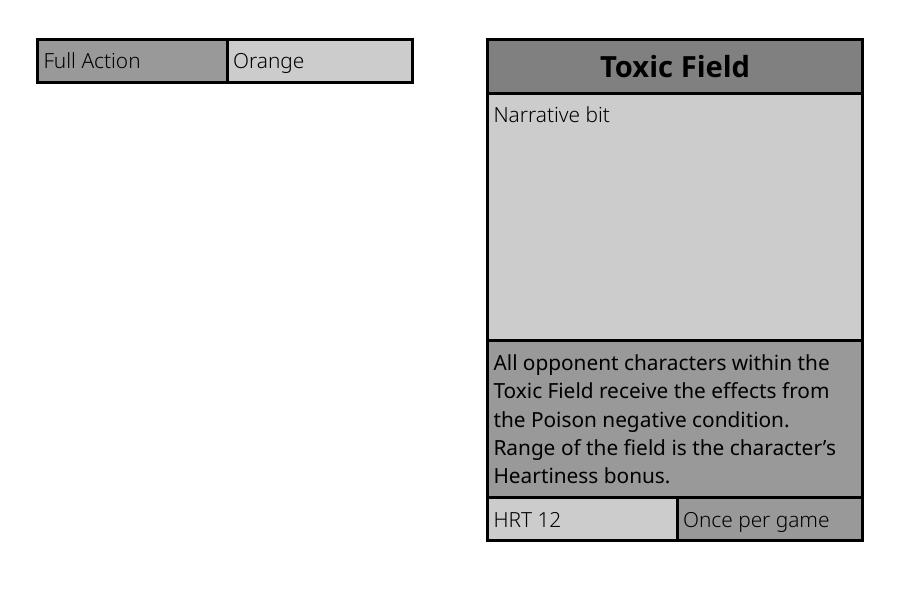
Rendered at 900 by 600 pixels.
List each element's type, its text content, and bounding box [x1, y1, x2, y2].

table_cell Narrative bit [489, 95, 861, 339]
table_header Toxic Field [489, 41, 861, 92]
table_cell All opponent characters within the Toxic Field receive the effects from the Poison negative condition. Range of the field is the character’s Heartiness bonus. [489, 342, 861, 496]
table_cell Once per game [679, 499, 861, 539]
table_cell Orange [229, 41, 411, 81]
table_cell HRT 12 [489, 499, 676, 539]
table_cell Full Action [39, 41, 226, 81]
